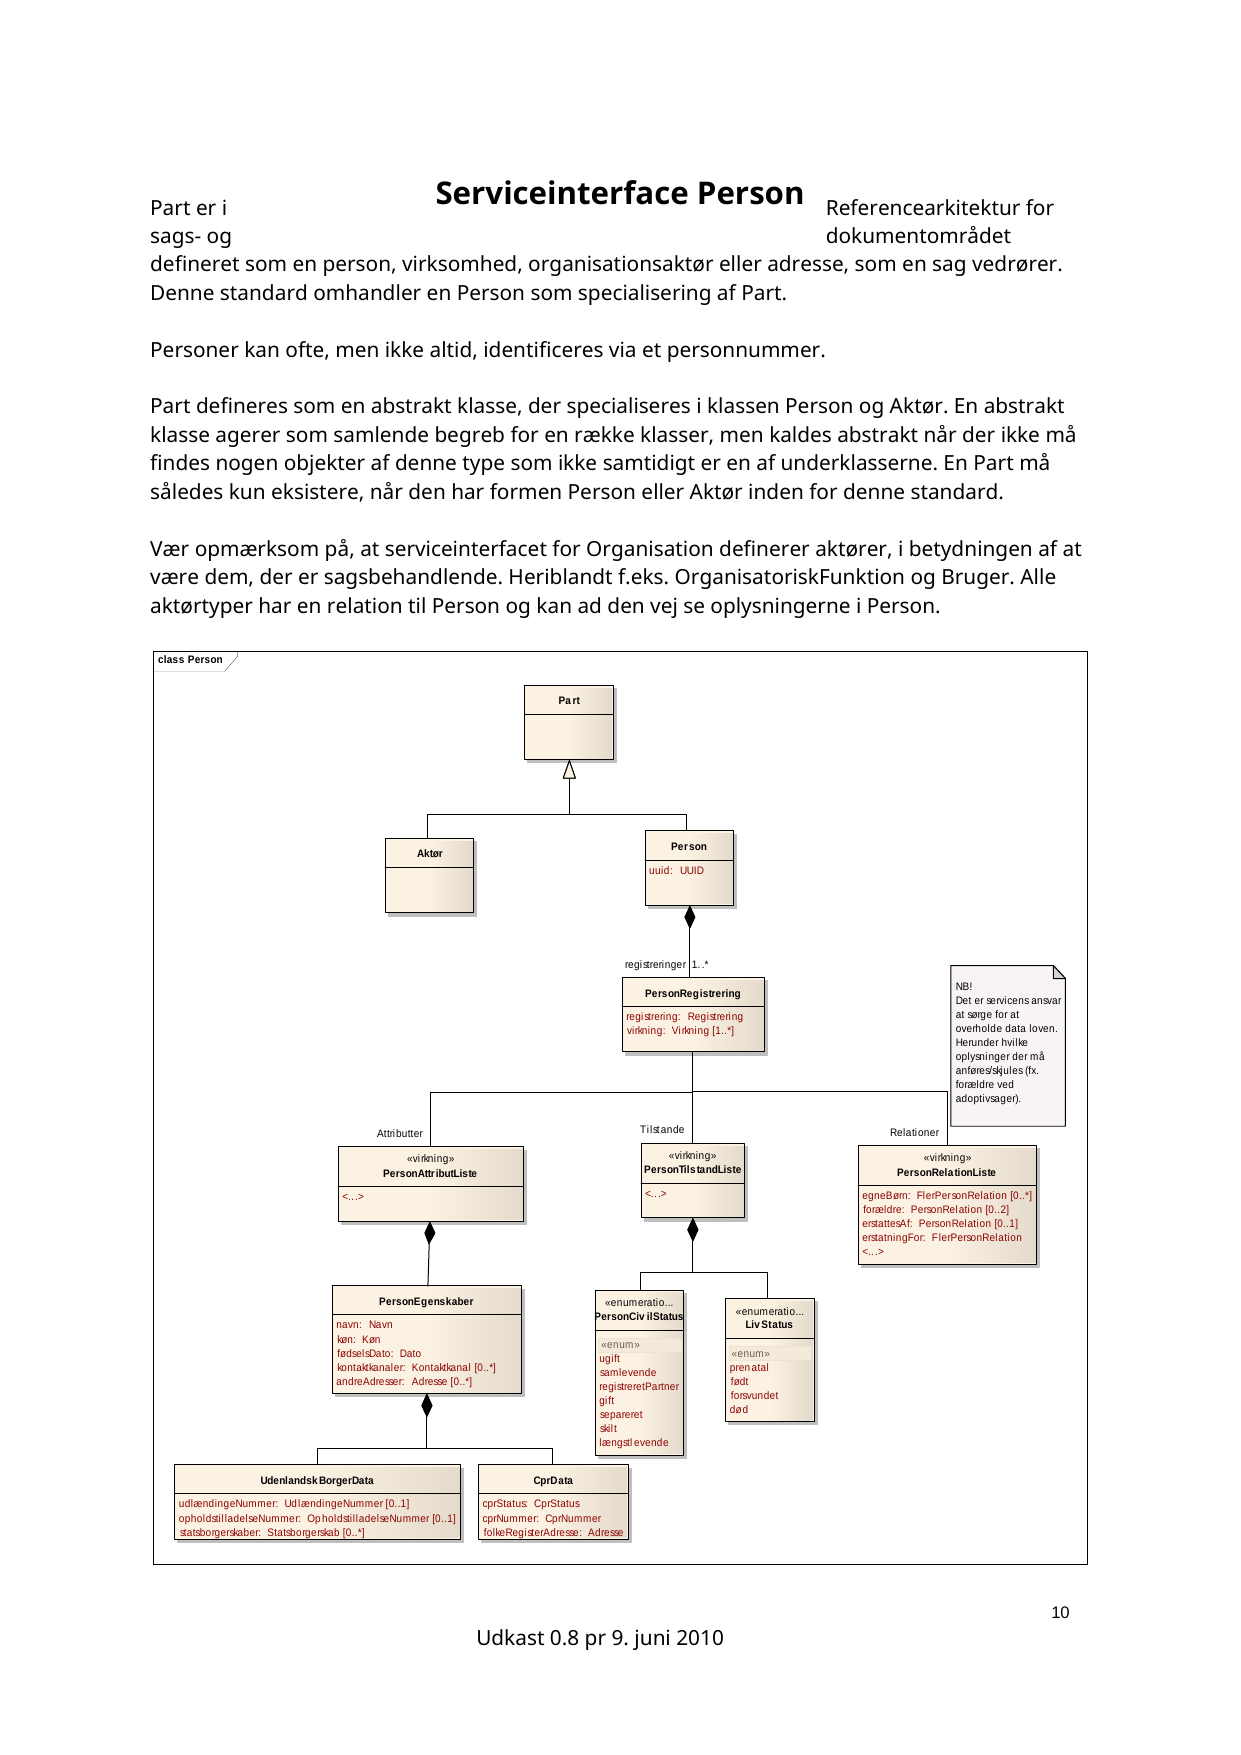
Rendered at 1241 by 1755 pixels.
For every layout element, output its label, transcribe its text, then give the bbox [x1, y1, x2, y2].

text Vær opmærksom på, at serviceinterfacet for Organisation definerer aktører, i betydningen af at være dem, der er sagsbehandlende. Heriblandt f.eks. OrganisatoriskFunktion og Bruger. Alle aktørtyper har en relation til Person og kan ad den vej se oplysningerne i Person. [150, 534, 1090, 619]
text Part er i Referencearkitektur for sags- og dokumentområdet defineret som en person, virksomhed, organisationsaktør eller adresse, som en sag vedrører. Denne standard omhandler en Person som specialisering af Part. [150, 193, 1090, 306]
subtitle Serviceinterface Person [435, 171, 805, 213]
text Personer kan ofte, men ikke altid, identificeres via et personnummer. [150, 335, 1090, 363]
text Part defineres som en abstrakt klasse, der specialiseres i klassen Person og Aktør. En abstrakt klasse agerer som samlende begreb for en række klasser, men kaldes abstrakt når der ikke må findes nogen objekter af denne type som ikke samtidigt er en af underklasserne. En Part må således kun eksistere, når den har formen Person eller Aktør inden for denne standard. [150, 392, 1090, 505]
